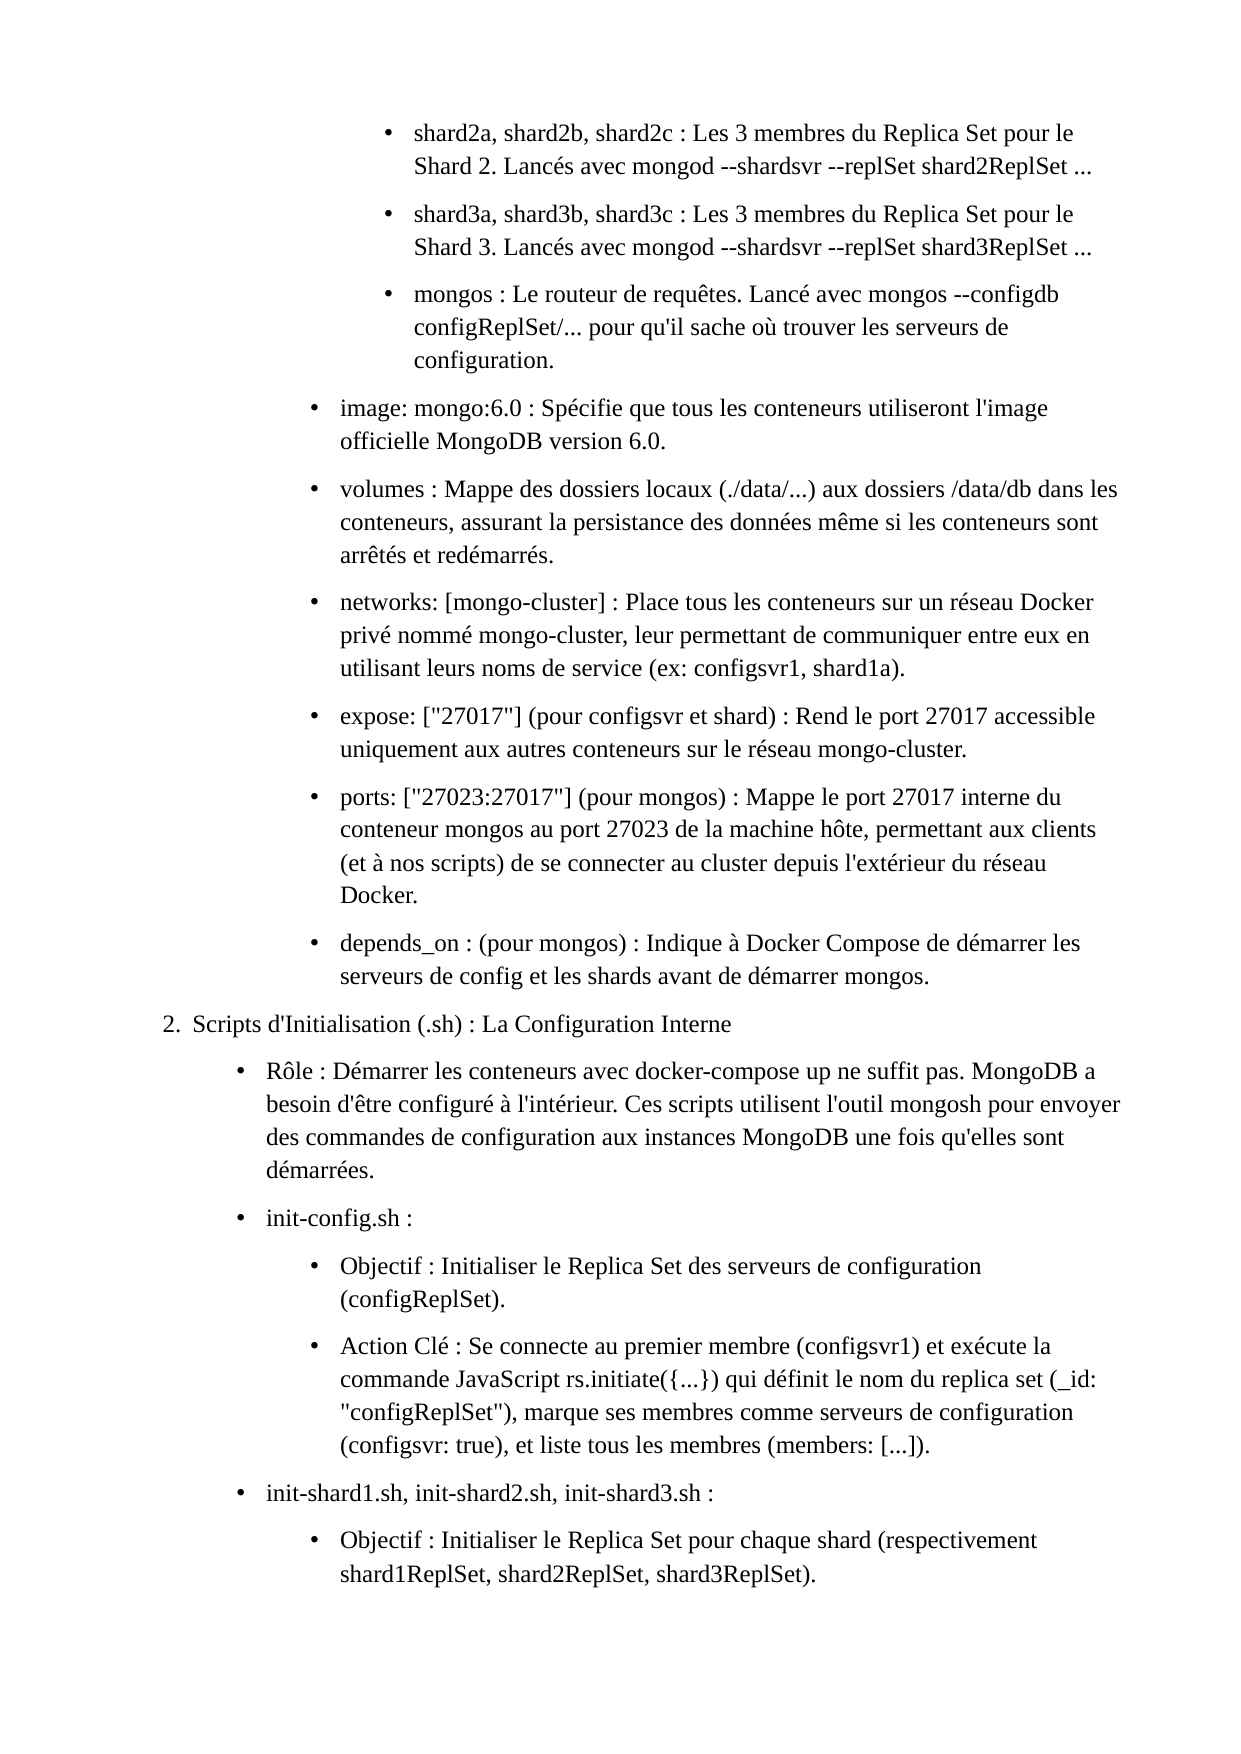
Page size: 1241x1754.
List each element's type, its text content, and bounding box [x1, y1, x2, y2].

list Action Clé : Se connecte au premier membre (configsvr1) et exécute la commande JavaScript rs.initiate({...}) qui définit le nom du replica set (_id: "configReplSet"), marque ses membres comme serveurs de configuration (configsvr: true), et liste tous les membres (members: [...]). [310, 1331, 1122, 1459]
list Scripts d'Initialisation (.sh) : La Configuration Interne [162, 1009, 1122, 1038]
list shard2a, shard2b, shard2c : Les 3 membres du Replica Set pour le Shard 2. Lancés avec mongod --shardsvr --replSet shard2ReplSet ... [384, 118, 1122, 180]
list depends_on : (pour mongos) : Indique à Docker Compose de démarrer les serveurs de config et les shards avant de démarrer mongos. [310, 928, 1122, 990]
list Objectif : Initialiser le Replica Set pour chaque shard (respectivement shard1ReplSet, shard2ReplSet, shard3ReplSet). [310, 1526, 1122, 1587]
list networks: [mongo-cluster] : Place tous les conteneurs sur un réseau Docker privé nommé mongo-cluster, leur permettant de communiquer entre eux en utilisant leurs noms de service (ex: configsvr1, shard1a). [310, 587, 1122, 682]
list volumes : Mappe des dossiers locaux (./data/...) aux dossiers /data/db dans les conteneurs, assurant la persistance des données même si les conteneurs sont arrêtés et redémarrés. [310, 474, 1122, 568]
list Rôle : Démarrer les conteneurs avec docker-compose up ne suffit pas. MongoDB a besoin d'être configuré à l'intérieur. Ces scripts utilisent l'outil mongosh pour envoyer des commandes de configuration aux instances MongoDB une fois qu'elles sont démarrées. [236, 1056, 1122, 1184]
list ports: ["27023:27017"] (pour mongos) : Mappe le port 27017 interne du conteneur mongos au port 27023 de la machine hôte, permettant aux clients (et à nos scripts) de se connecter au cluster depuis l'extérieur du réseau Docker. [310, 782, 1122, 909]
list image: mongo:6.0 : Spécifie que tous les conteneurs utiliseront l'image officielle MongoDB version 6.0. [310, 393, 1122, 455]
list Objectif : Initialiser le Replica Set des serveurs de configuration (configReplSet). [310, 1251, 1122, 1312]
list expose: ["27017"] (pour configsvr et shard) : Rend le port 27017 accessible uniquement aux autres conteneurs sur le réseau mongo-cluster. [310, 701, 1122, 763]
list init-config.sh : [236, 1203, 1122, 1232]
list mongos : Le routeur de requêtes. Lancé avec mongos --configdb configReplSet/... pour qu'il sache où trouver les serveurs de configuration. [384, 279, 1122, 374]
list shard3a, shard3b, shard3c : Les 3 membres du Replica Set pour le Shard 3. Lancés avec mongod --shardsvr --replSet shard3ReplSet ... [384, 199, 1122, 261]
list init-shard1.sh, init-shard2.sh, init-shard3.sh : [236, 1478, 1122, 1507]
